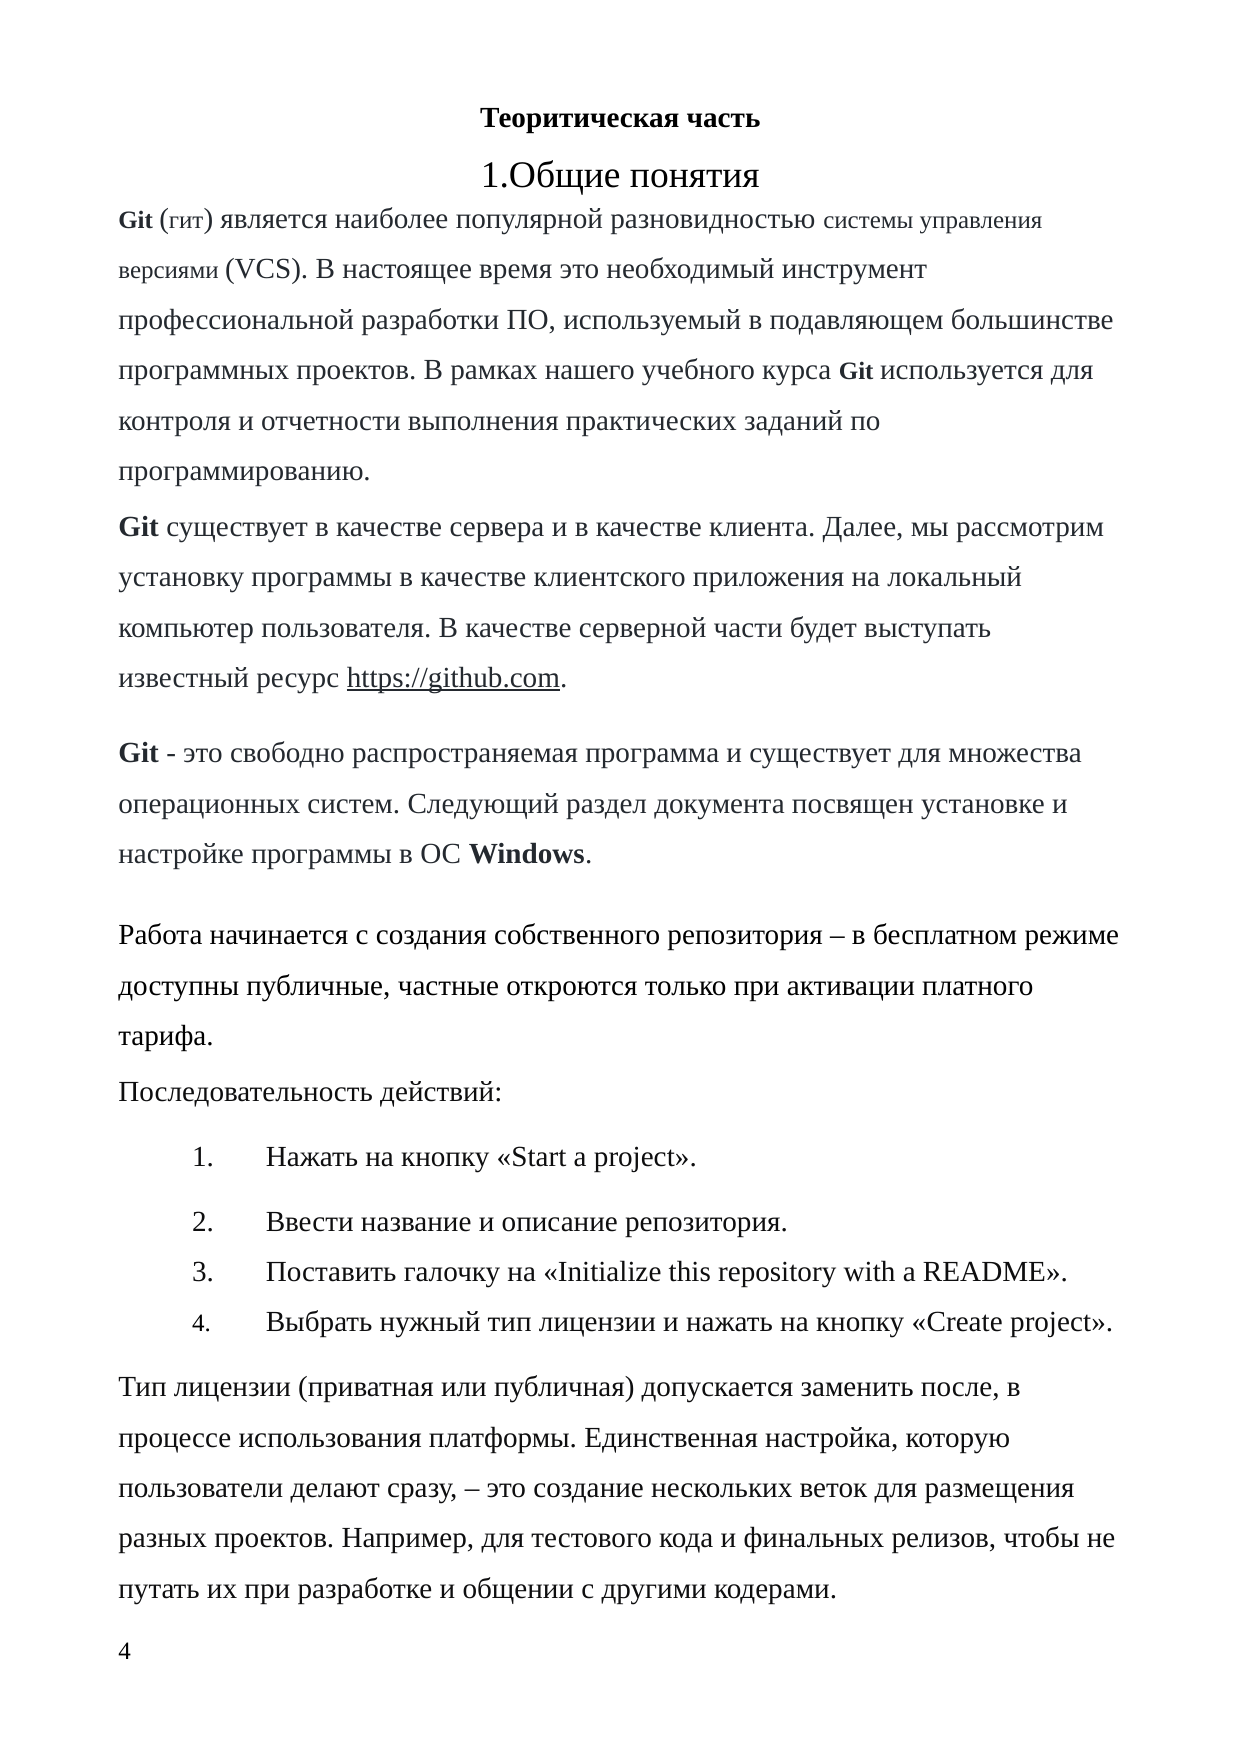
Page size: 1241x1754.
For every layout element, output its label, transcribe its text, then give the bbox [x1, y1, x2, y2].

text Git (гит) является наиболее популярной разновидностью системы управления версиями (VCS). В настоящее время это необходимый инструмент профессиональной разработки ПО, используемый в подавляющем большинстве программных проектов. В рамках нашего учебного курса Git используется для контроля и отчетности выполнения практических заданий по программированию. [118, 201, 1122, 486]
list Поставить галочку на «Initialize this repository with a README». [192, 1254, 1122, 1288]
text Git - это свободно распространяемая программа и существует для множества операционных систем. Следующий раздел документа посвящен установке и настройке программы в ОС Windows. [118, 735, 1122, 869]
text 1.Общие понятия [118, 152, 1122, 195]
list Выбрать нужный тип лицензии и нажать на кнопку «Create project». [192, 1304, 1122, 1338]
text Работа начинается с создания собственного репозитория – в бесплатном режиме доступны публичные, частные откроются только при активации платного тарифа. [118, 917, 1122, 1051]
text Git существует в качестве сервера и в качестве клиента. Далее, мы рассмотрим установку программы в качестве клиентского приложения на локальный компьютер пользователя. В качестве серверной части будет выступать известный ресурс https://github.com. [118, 509, 1122, 694]
text Последовательность действий: [118, 1074, 1122, 1108]
subtitle Теоритическая часть [118, 100, 1122, 133]
list Нажать на кнопку «Start a project». [192, 1139, 1122, 1173]
list Ввести название и описание репозитория. [192, 1204, 1122, 1237]
text Тип лицензии (приватная или публичная) допускается заменить после, в процессе использования платформы. Единственная настройка, которую пользователи делают сразу, – это создание нескольких веток для размещения разных проектов. Например, для тестового кода и финальных релизов, чтобы не путать их при разработке и общении с другими кодерами. [118, 1369, 1122, 1604]
